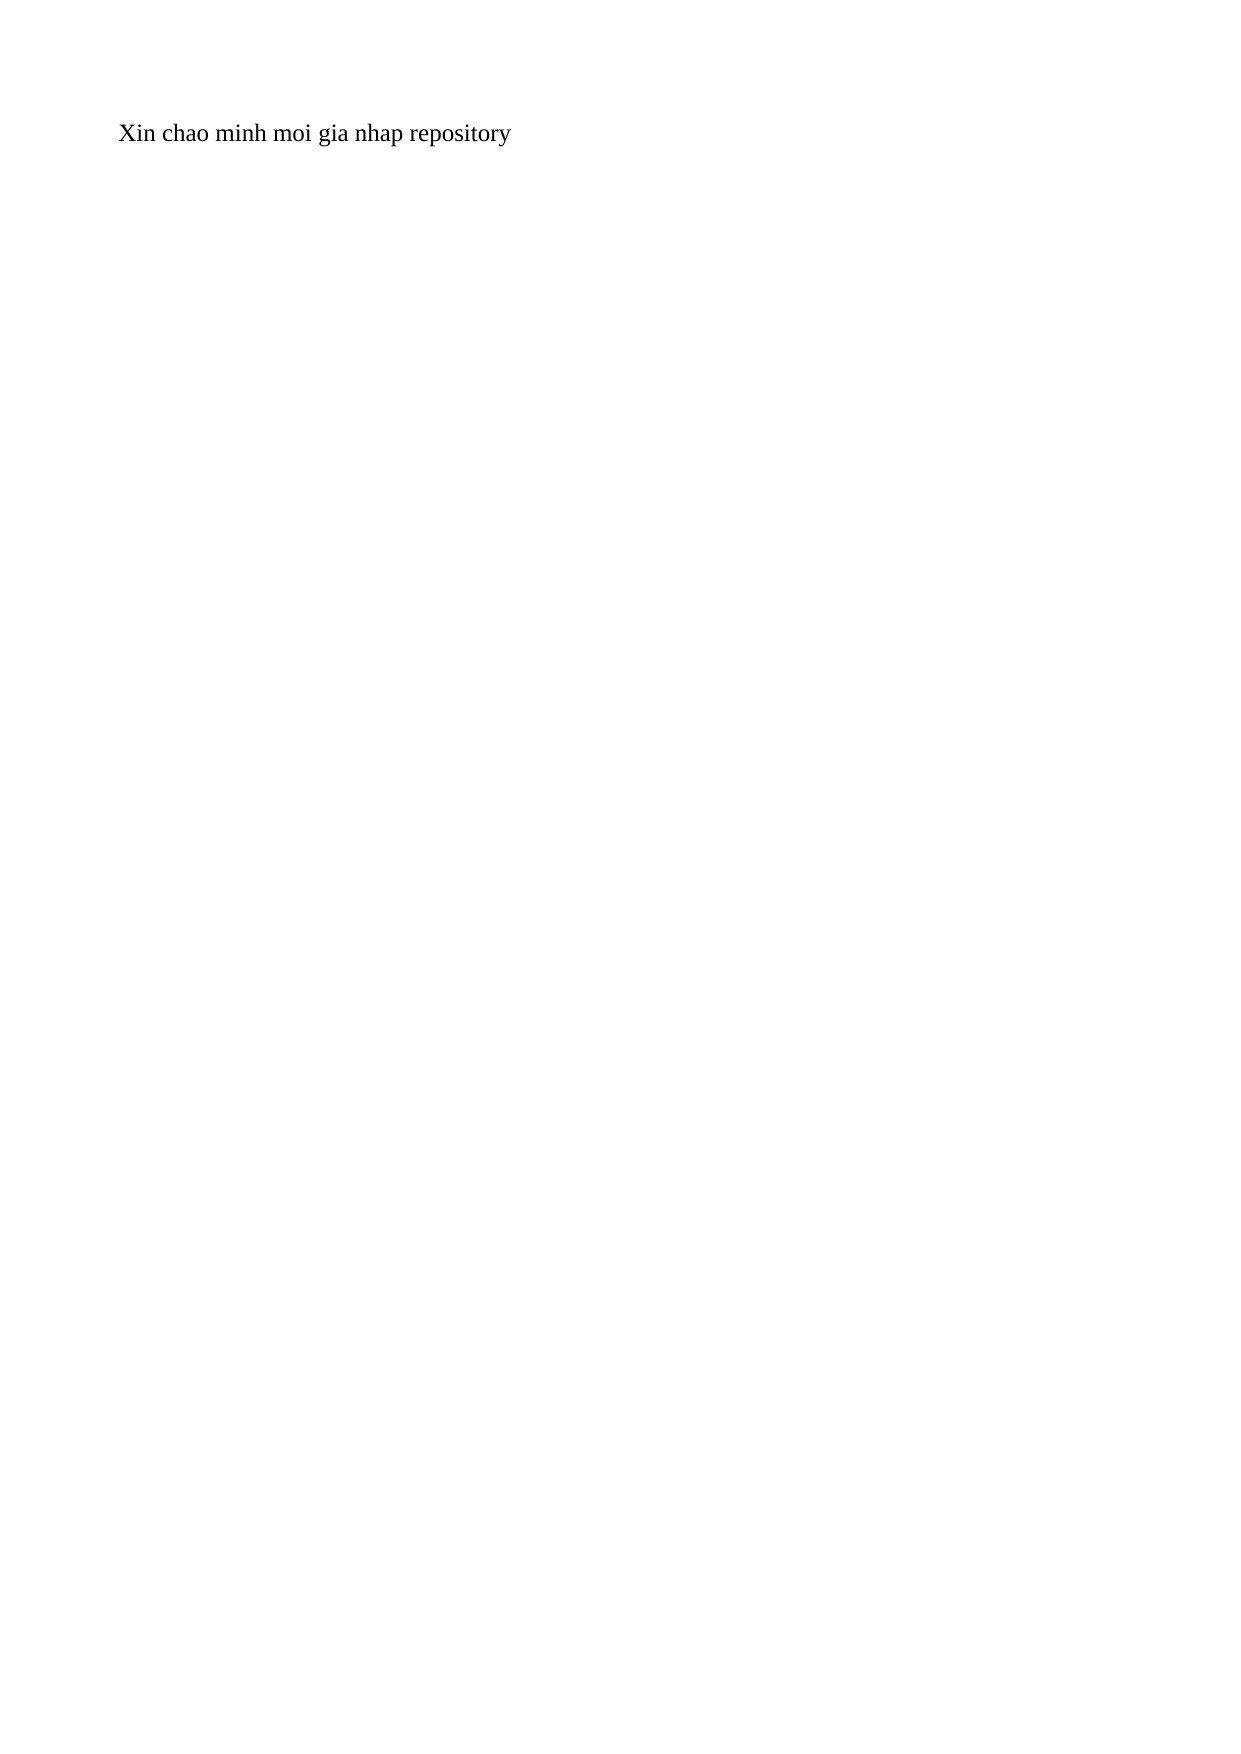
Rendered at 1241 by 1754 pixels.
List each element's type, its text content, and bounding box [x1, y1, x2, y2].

text Xin chao minh moi gia nhap repository [118, 118, 1122, 147]
